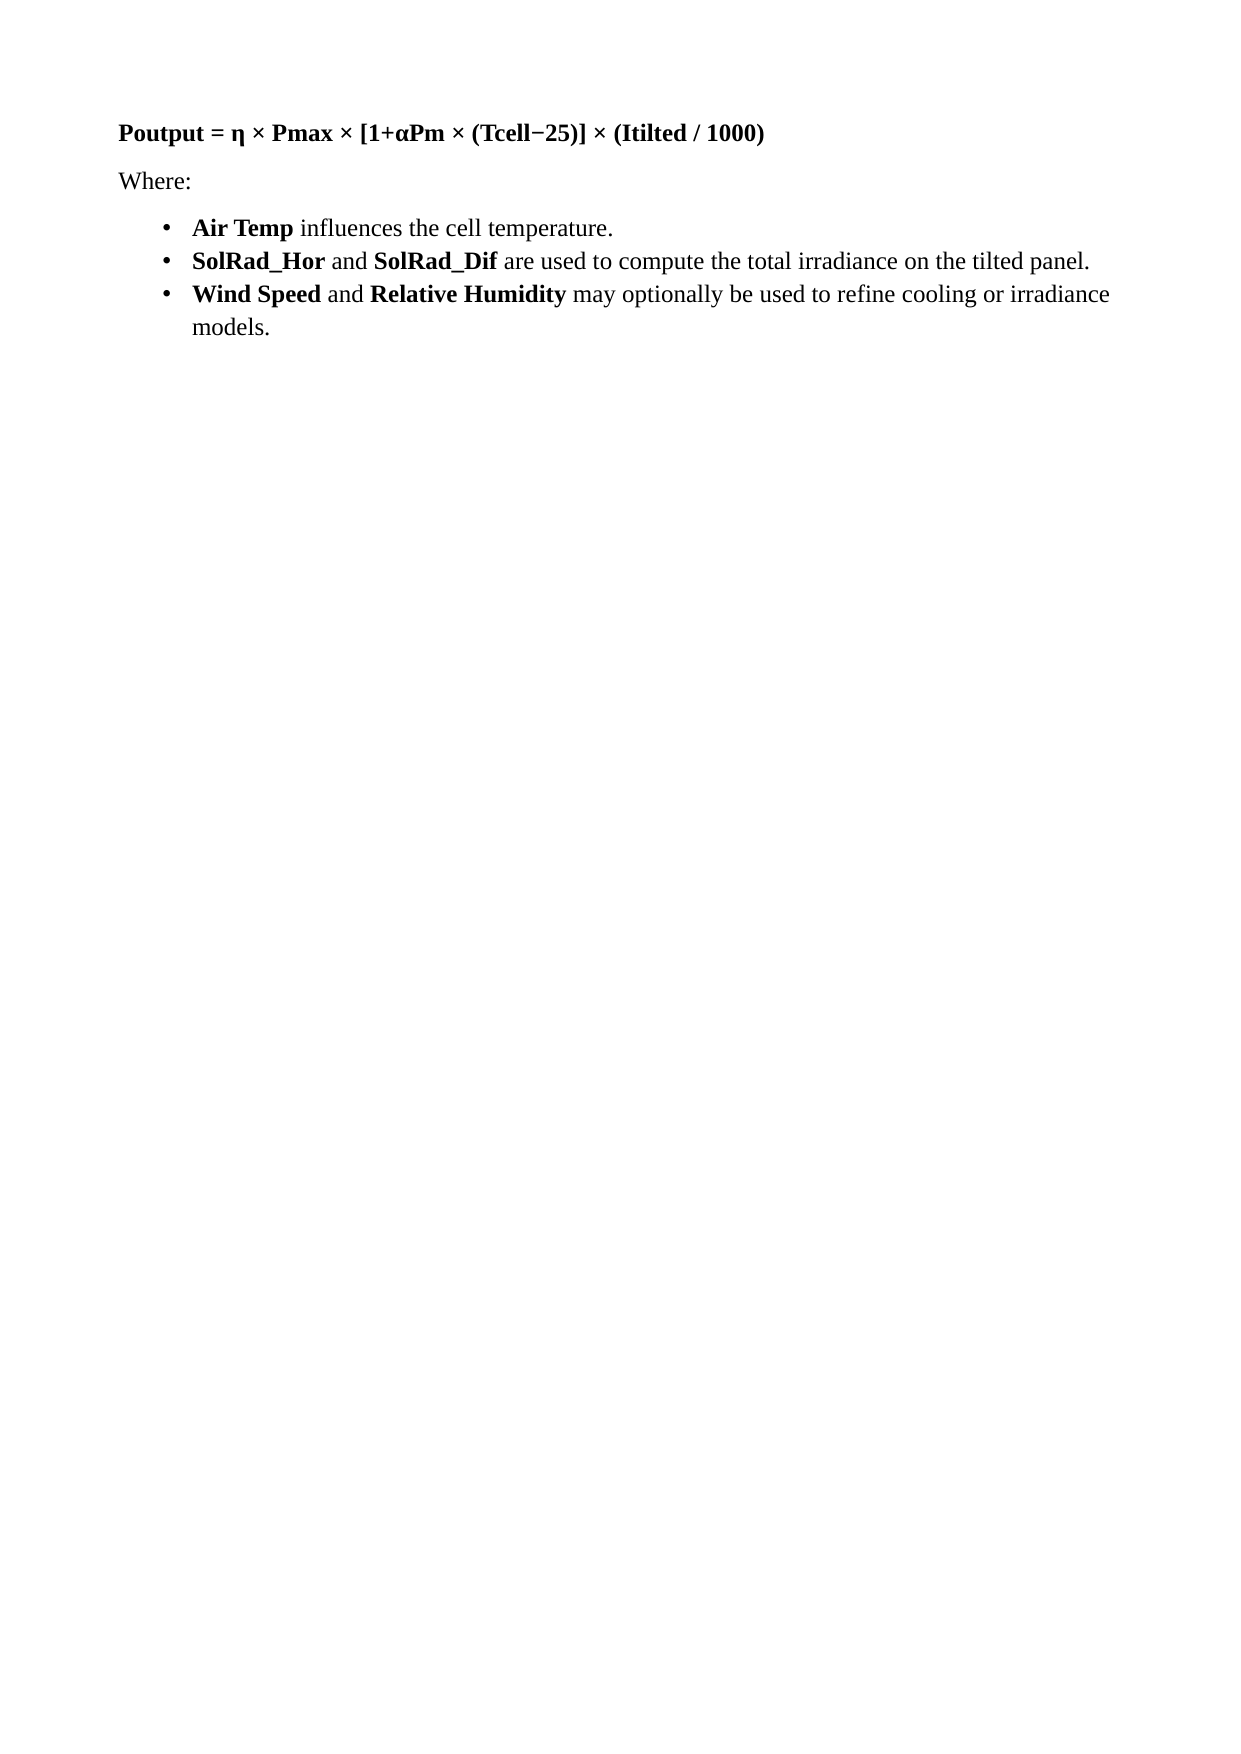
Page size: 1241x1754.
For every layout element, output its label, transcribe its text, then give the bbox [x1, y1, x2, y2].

list Wind Speed and Relative Humidity may optionally be used to refine cooling or irradiance models. [162, 279, 1122, 341]
list Air Temp influences the cell temperature. [162, 213, 1122, 242]
list SolRad_Hor and SolRad_Dif are used to compute the total irradiance on the tilted panel. [162, 246, 1122, 275]
text Poutput = η × Pmax × [1+αPm × (Tcell​−25)] × (Itilted / 1000) [118, 118, 1122, 147]
text Where: [118, 166, 1122, 194]
